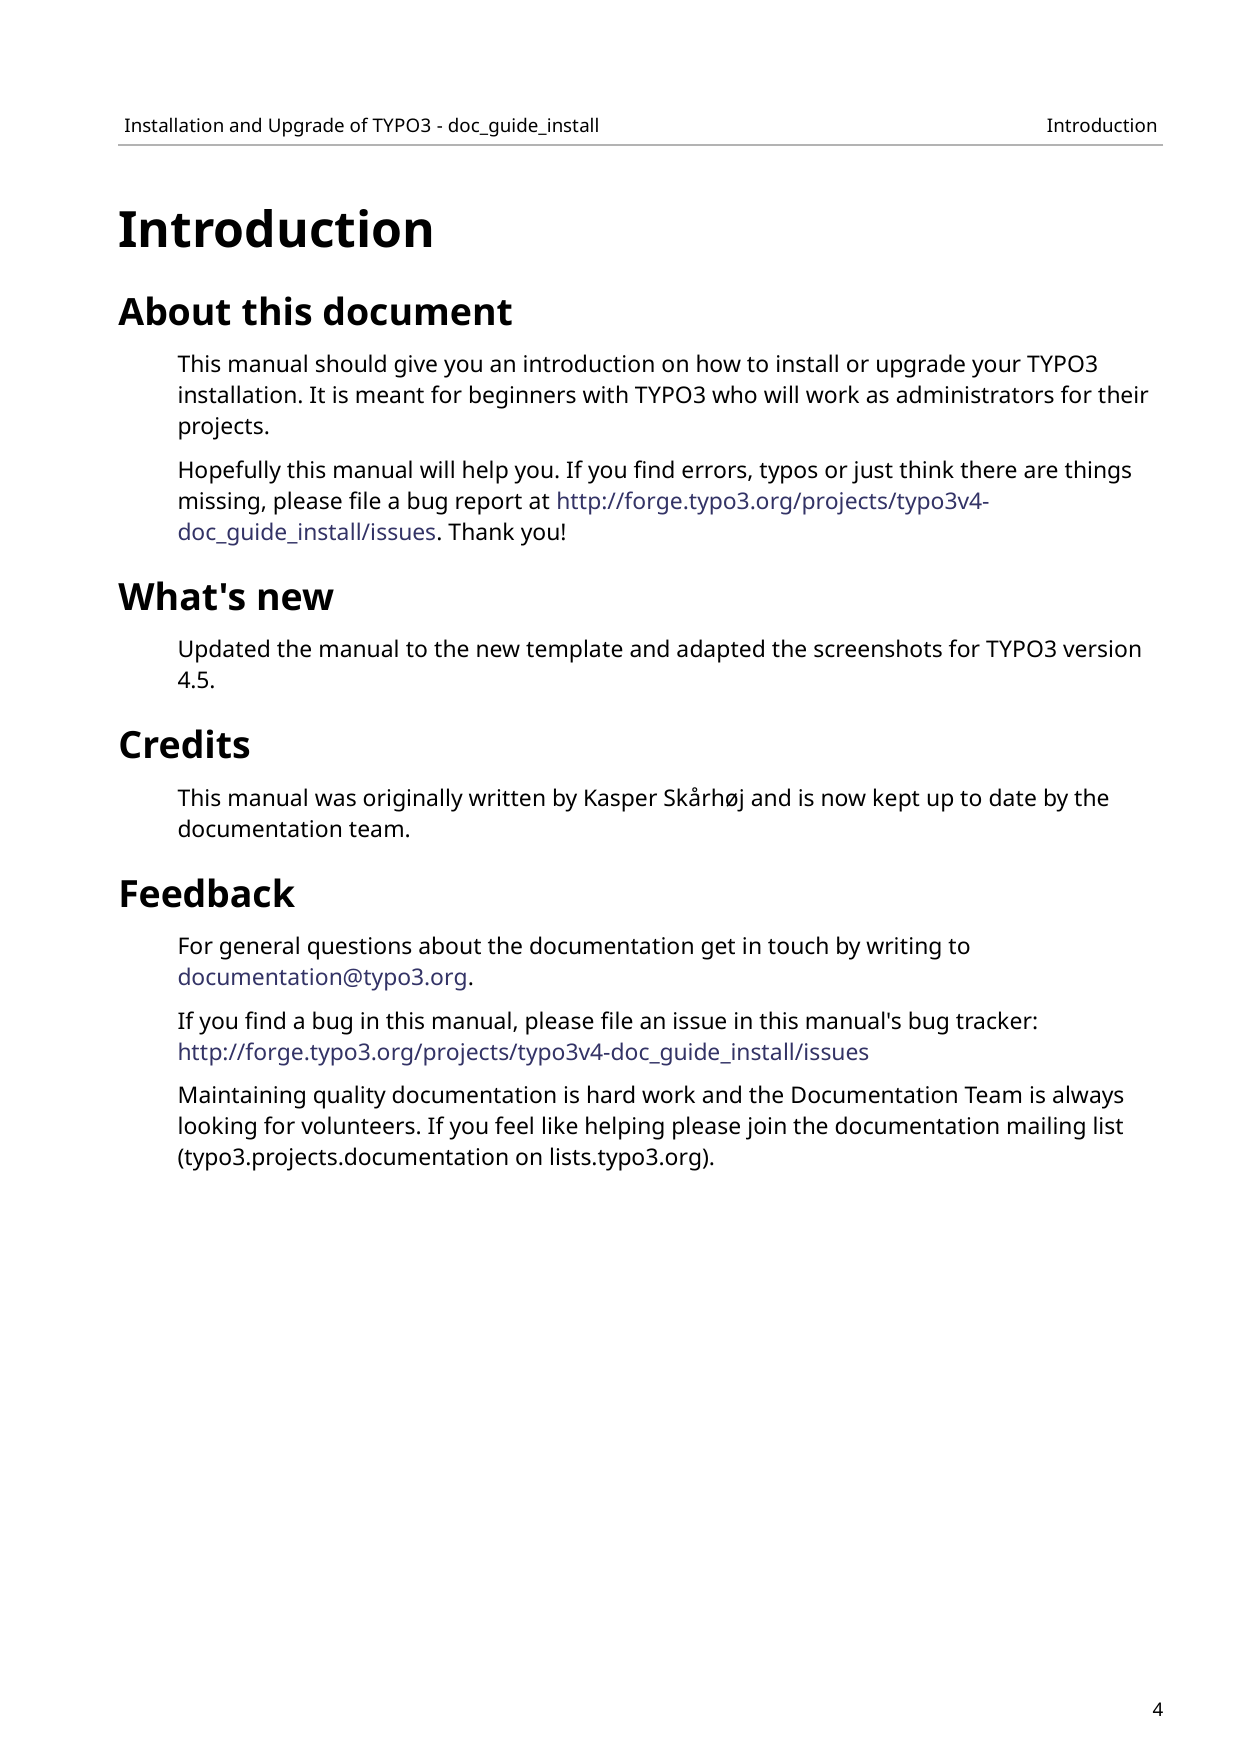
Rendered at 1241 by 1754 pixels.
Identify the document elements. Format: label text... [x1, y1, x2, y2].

text This manual should give you an introduction on how to install or upgrade your TYPO3 installation. It is meant for beginners with TYPO3 who will work as administrators for their projects. [177, 348, 1163, 441]
subtitle Introduction [118, 193, 1163, 262]
text This manual was originally written by Kasper Skårhøj and is now kept up to date by the documentation team. [177, 782, 1163, 844]
text Maintaining quality documentation is hard work and the Documentation Team is always looking for volunteers. If you feel like helping please join the documentation mailing list (typo3.projects.documentation on lists.typo3.org). [177, 1079, 1163, 1172]
subtitle Feedback [118, 867, 1163, 918]
text For general questions about the documentation get in touch by writing to documentation@typo3.org. [177, 930, 1163, 992]
text Updated the manual to the new template and adapted the screenshots for TYPO3 version 4.5. [177, 633, 1163, 695]
text If you find a bug in this manual, please file an issue in this manual's bug tracker: http://forge.typo3.org/projects/typo3v4-doc_guide_install/issues [177, 1005, 1163, 1067]
subtitle Credits [118, 719, 1163, 770]
subtitle About this document [118, 285, 1163, 336]
subtitle What's new [118, 570, 1163, 621]
text Hopefully this manual will help you. If you find errors, typos or just think there are things missing, please file a bug report at http://forge.typo3.org/projects/typo3v4-doc_guide_install/issues. Thank you! [177, 453, 1163, 547]
